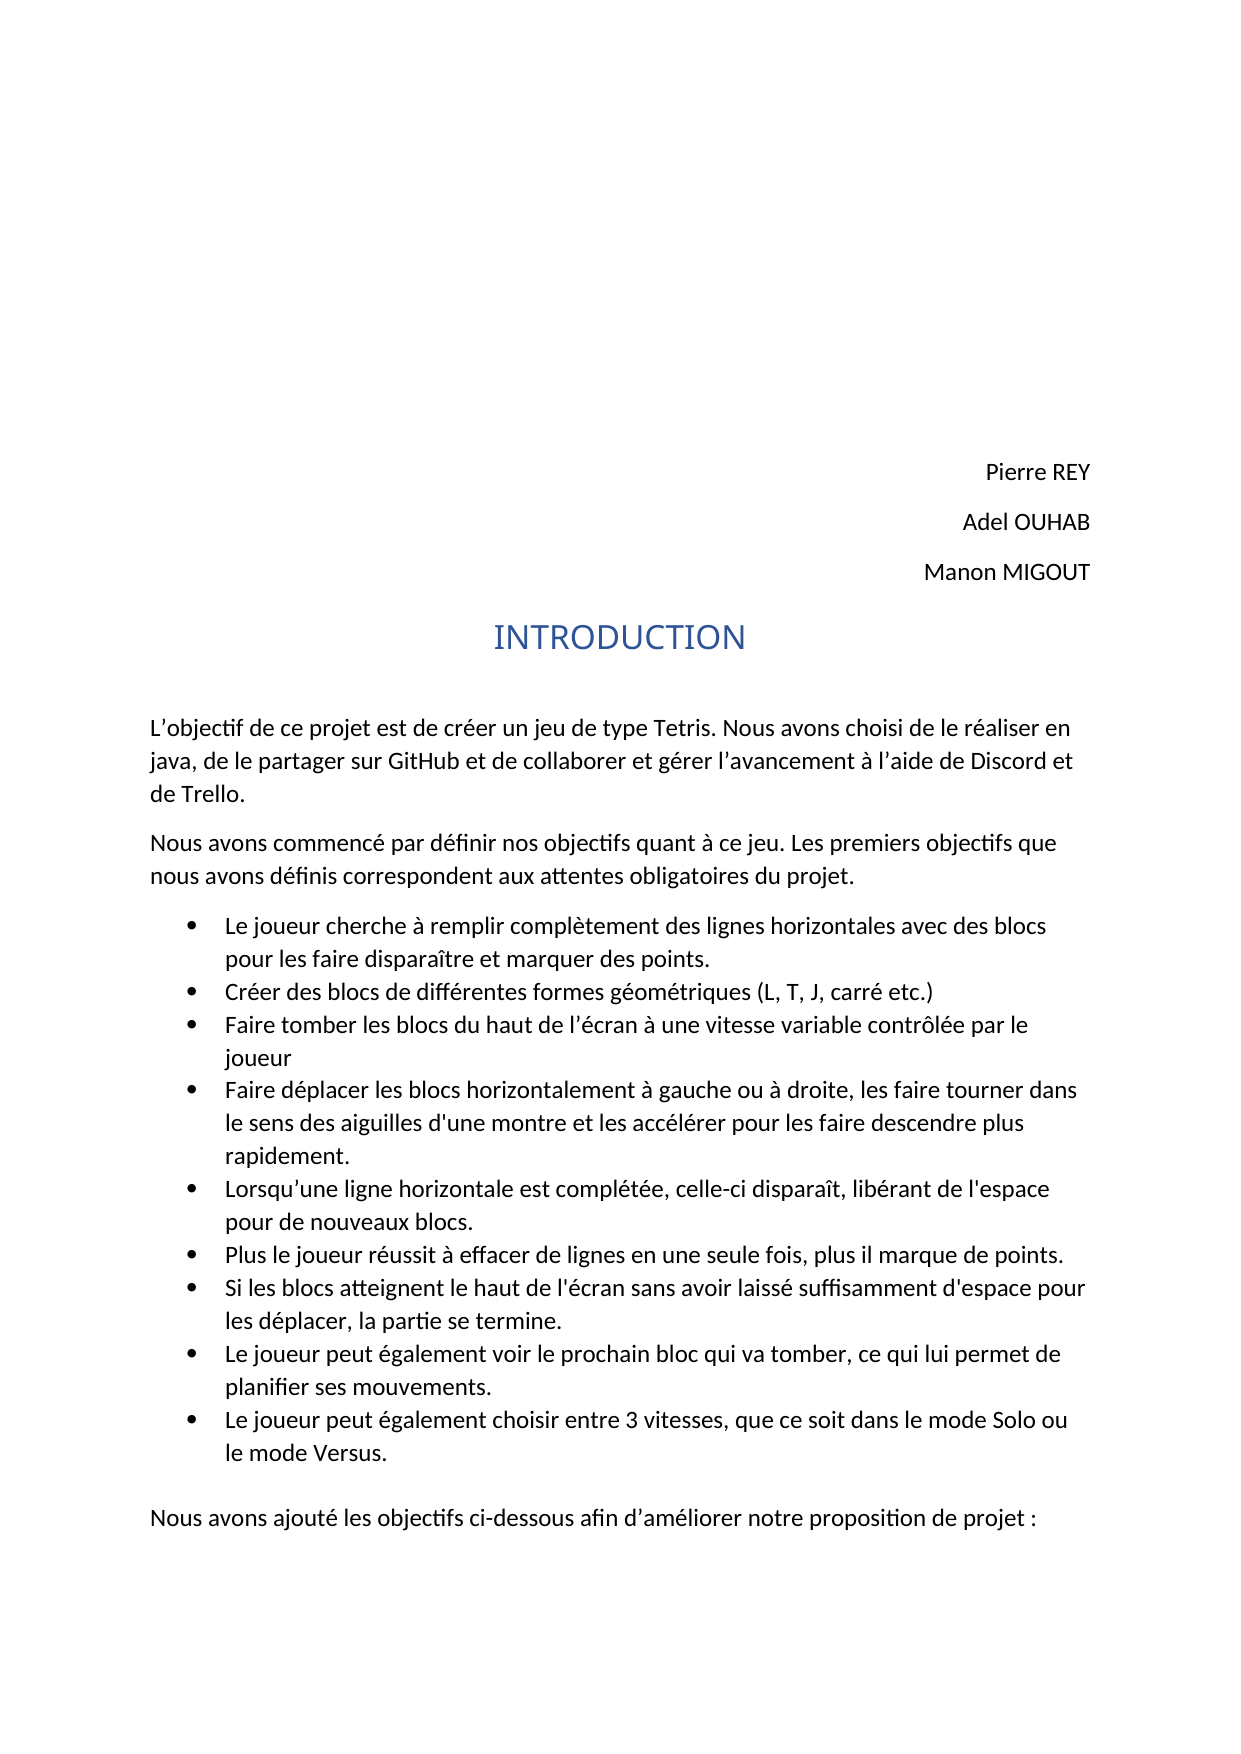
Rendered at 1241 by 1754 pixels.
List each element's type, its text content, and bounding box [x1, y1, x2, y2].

subtitle INTRODUCTION [150, 614, 1090, 659]
text Adel OUHAB [150, 506, 1090, 537]
text Nous avons ajouté les objectifs ci-dessous afin d’améliorer notre proposition de projet : [150, 1503, 1090, 1533]
text Manon MIGOUT [150, 556, 1090, 586]
list Lorsqu’une ligne horizontale est complétée, celle-ci disparaît, libérant de l'espace pour de nouveaux blocs. [187, 1173, 1090, 1237]
list Le joueur peut également voir le prochain bloc qui va tomber, ce qui lui permet de planifier ses mouvements. [187, 1338, 1090, 1401]
list Faire tomber les blocs du haut de l’écran à une vitesse variable contrôlée par le joueur [187, 1009, 1090, 1072]
list Le joueur peut également choisir entre 3 vitesses, que ce soit dans le mode Solo ou le mode Versus. [187, 1404, 1090, 1467]
list Le joueur cherche à remplir complètement des lignes horizontales avec des blocs pour les faire disparaître et marquer des points. [187, 910, 1090, 973]
list Si les blocs atteignent le haut de l'écran sans avoir laissé suffisamment d'espace pour les déplacer, la partie se termine. [187, 1272, 1090, 1336]
text Nous avons commencé par définir nos objectifs quant à ce jeu. Les premiers objectifs que nous avons définis correspondent aux attentes obligatoires du projet. [150, 828, 1090, 891]
list Créer des blocs de différentes formes géométriques (L, T, J, carré etc.) [187, 976, 1090, 1006]
text Pierre REY [150, 457, 1090, 487]
list Plus le joueur réussit à effacer de lignes en une seule fois, plus il marque de points. [187, 1239, 1090, 1270]
list Faire déplacer les blocs horizontalement à gauche ou à droite, les faire tourner dans le sens des aiguilles d'une montre et les accélérer pour les faire descendre plus rapidement. [187, 1075, 1090, 1171]
text L’objectif de ce projet est de créer un jeu de type Tetris. Nous avons choisi de le réaliser en java, de le partager sur GitHub et de collaborer et gérer l’avancement à l’aide de Discord et de Trello. [150, 712, 1090, 808]
